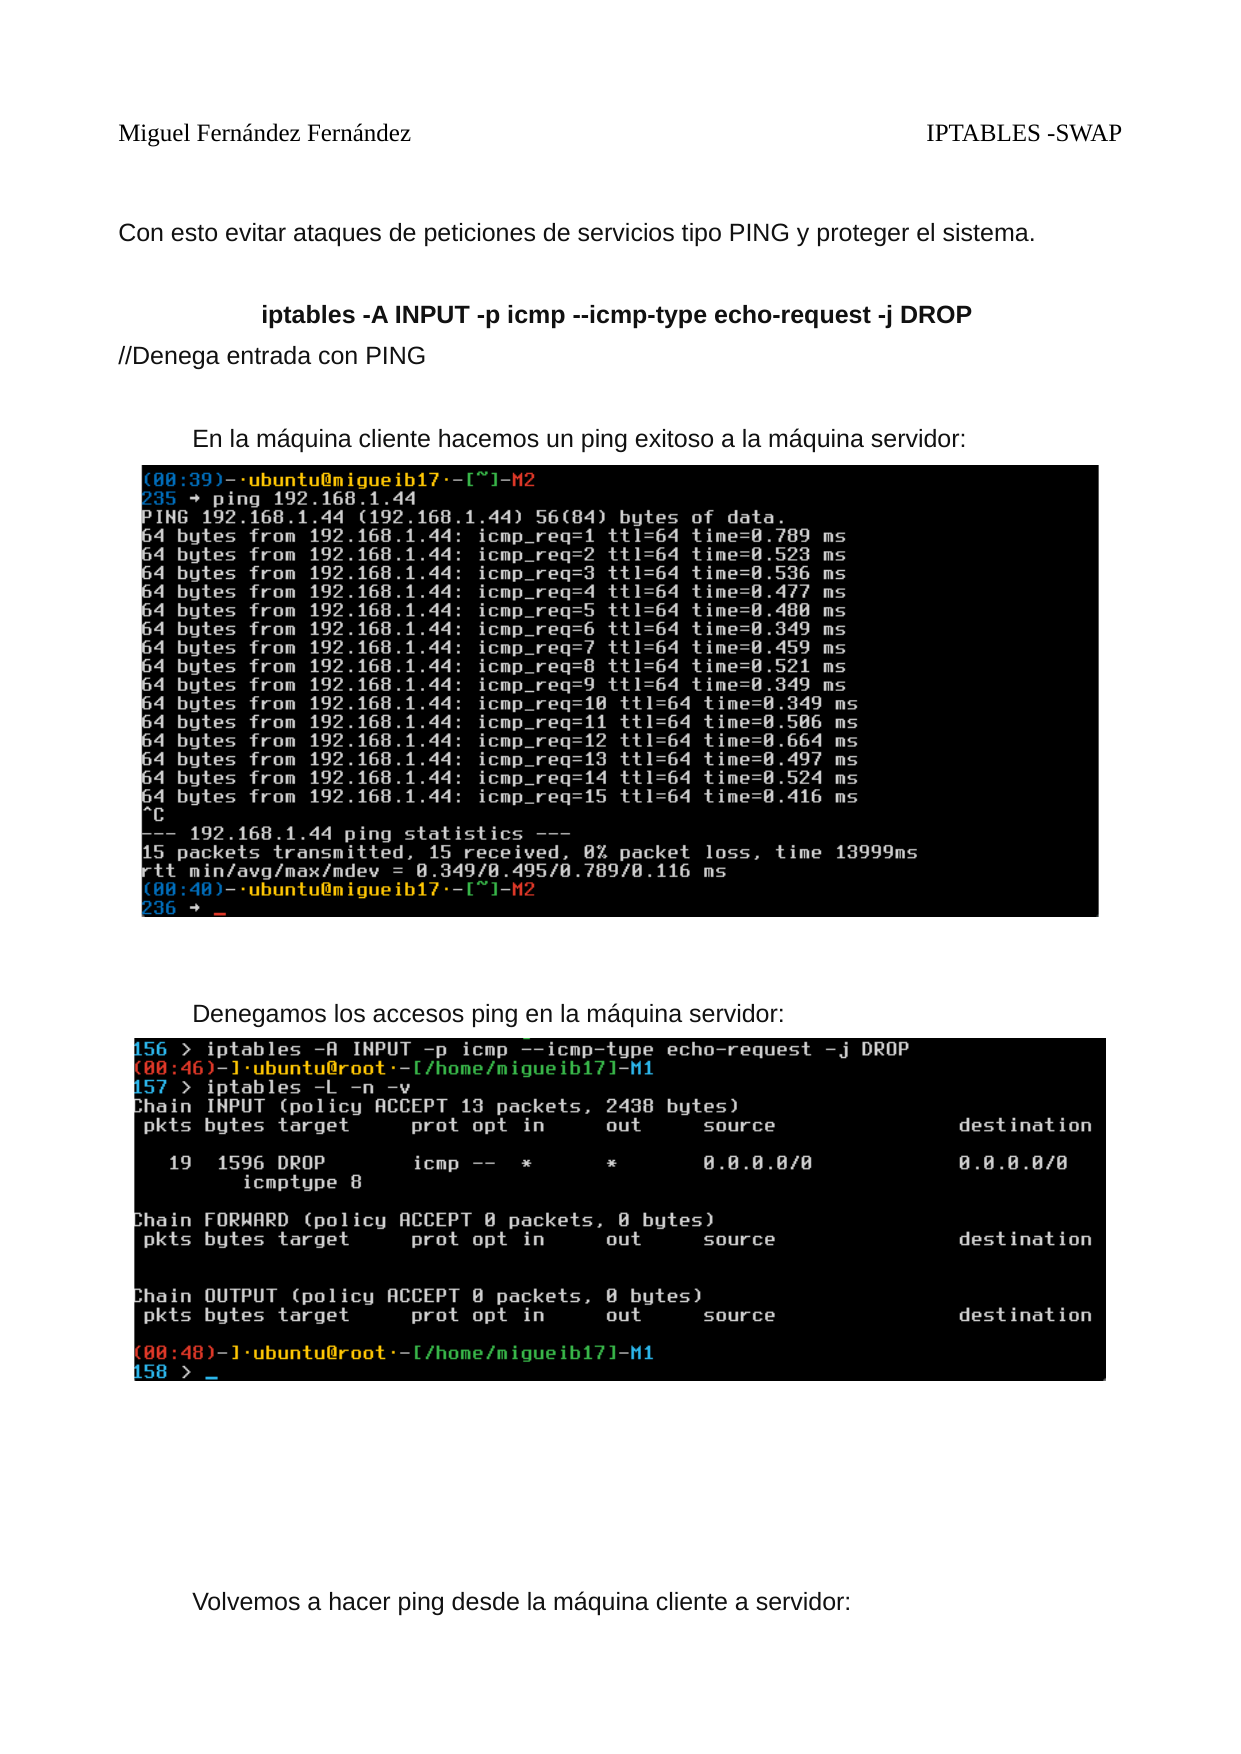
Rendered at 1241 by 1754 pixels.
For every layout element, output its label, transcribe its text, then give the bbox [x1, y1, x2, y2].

text En la máquina cliente hacemos un ping exitoso a la máquina servidor: [118, 424, 1122, 453]
picture [134, 1038, 1106, 1381]
text Denegamos los accesos ping en la máquina servidor: [118, 999, 1122, 1028]
picture [141, 465, 1099, 917]
text iptables -A INPUT -p icmp --icmp-type echo-request -j DROP [118, 300, 1122, 329]
text //Denega entrada con PING [118, 341, 1122, 370]
text Con esto evitar ataques de peticiones de servicios tipo PING y proteger el sistema. [118, 218, 1122, 246]
text Volvemos a hacer ping desde la máquina cliente a servidor: [118, 1587, 1122, 1615]
